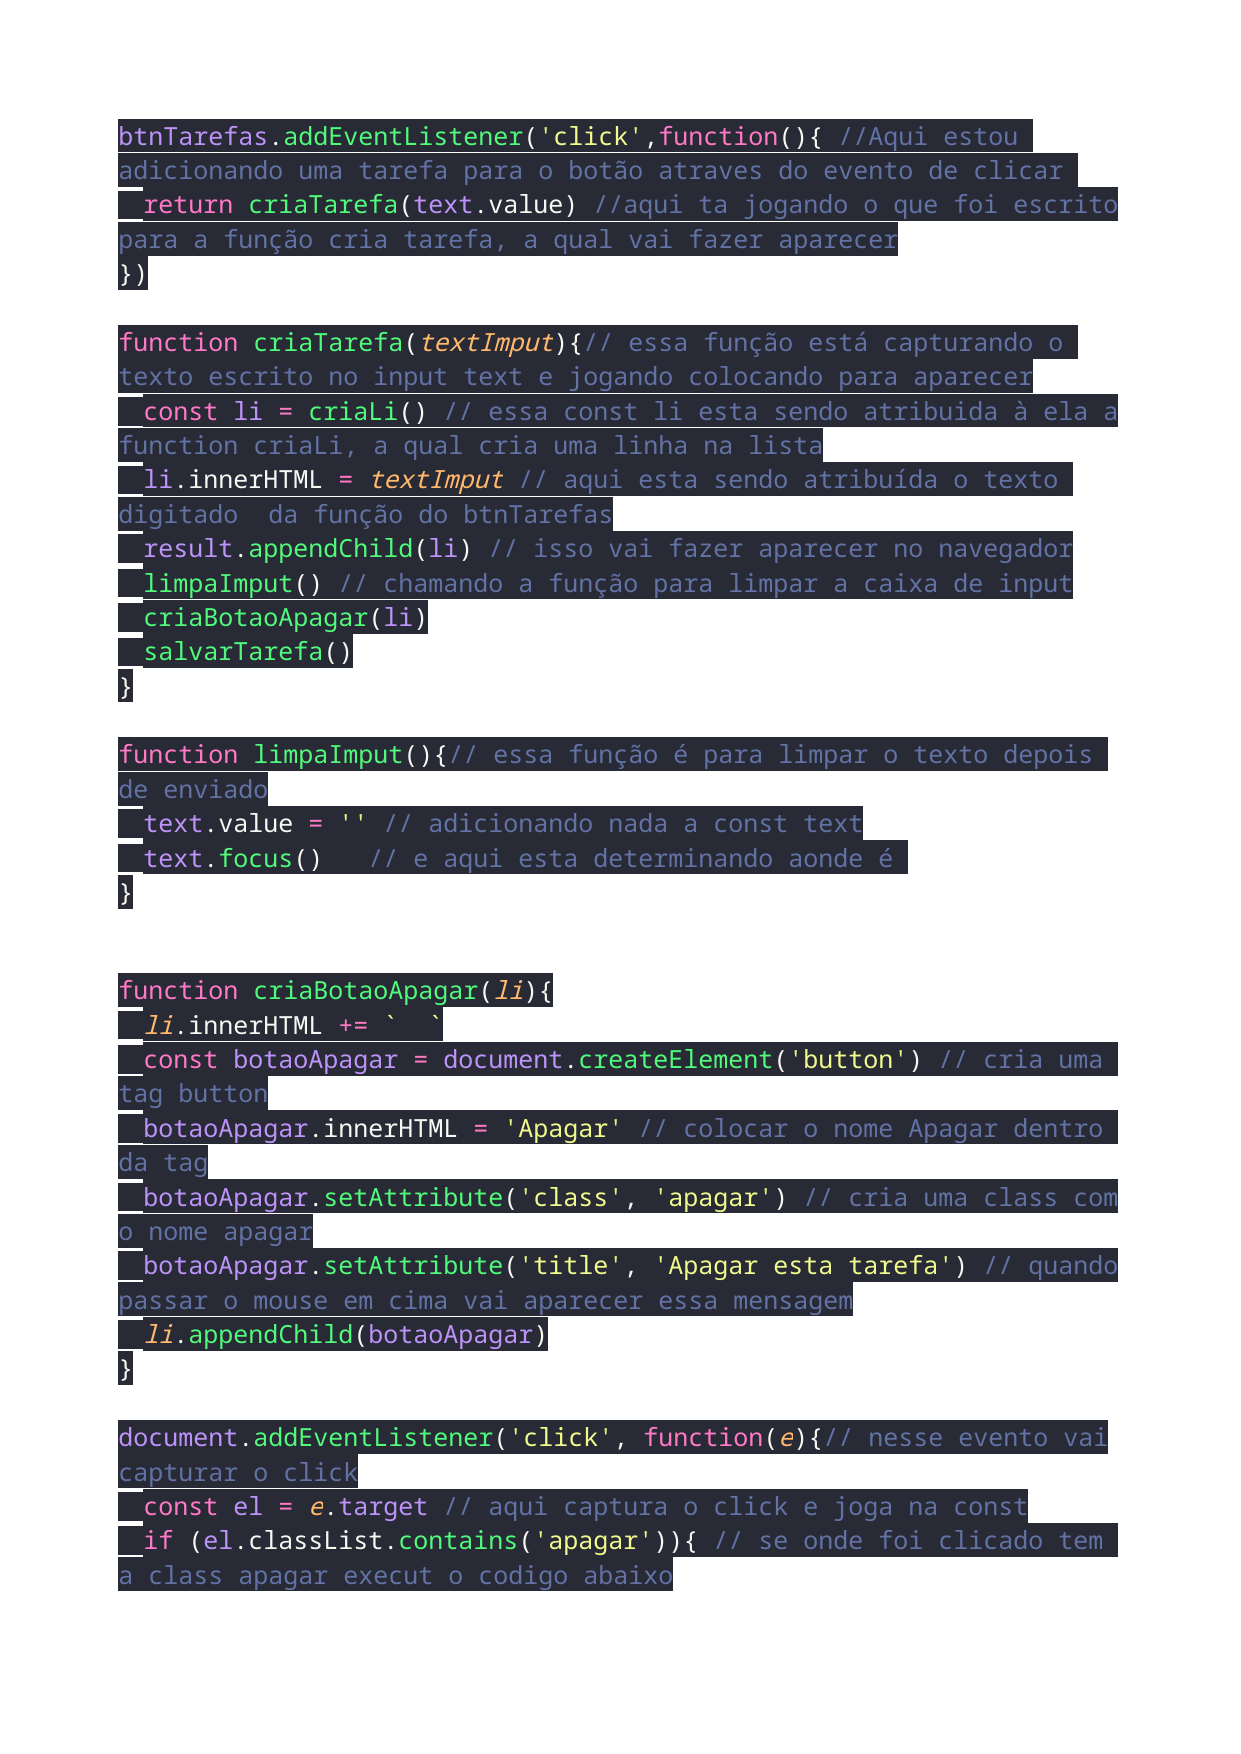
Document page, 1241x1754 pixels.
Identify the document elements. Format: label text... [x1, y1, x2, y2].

text salvarTarefa() [118, 634, 1122, 668]
text const botaoApagar = document.createElement('button') // cria uma tag button [118, 1041, 1122, 1110]
text const el = e.target // aqui captura o click e joga na const [118, 1488, 1122, 1523]
text li.appendChild(botaoApagar) [118, 1316, 1122, 1351]
text li.innerHTML = textImput // aqui esta sendo atribuída o texto digitado da função do btnTarefas [118, 462, 1122, 531]
text li.innerHTML += ` ` [118, 1007, 1122, 1041]
text limpaImput() // chamando a função para limpar a caixa de input [118, 565, 1122, 599]
text text.value = '' // adicionando nada a const text [118, 806, 1122, 840]
text botaoApagar.innerHTML = 'Apagar' // colocar o nome Apagar dentro da tag [118, 1110, 1122, 1179]
text const li = criaLi() // essa const li esta sendo atribuida à ela a function criaLi, a qual cria uma linha na lista [118, 393, 1122, 462]
text if (el.classList.contains('apagar')){ // se onde foi clicado tem a class apagar execut o codigo abaixo [118, 1523, 1122, 1591]
text function criaBotaoApagar(li){ [118, 973, 1122, 1007]
text botaoApagar.setAttribute('title', 'Apagar esta tarefa') // quando passar o mouse em cima vai aparecer essa mensagem [118, 1248, 1122, 1316]
text return criaTarefa(text.value) //aqui ta jogando o que foi escrito para a função cria tarefa, a qual vai fazer aparecer [118, 187, 1122, 256]
text text.focus() // e aqui esta determinando aonde é [118, 840, 1122, 874]
text btnTarefas.addEventListener('click',function(){ //Aqui estou adicionando uma tarefa para o botão atraves do evento de clicar [118, 118, 1122, 187]
text botaoApagar.setAttribute('class', 'apagar') // cria uma class com o nome apagar [118, 1179, 1122, 1248]
text result.appendChild(li) // isso vai fazer aparecer no navegador [118, 531, 1122, 565]
text function criaTarefa(textImput){// essa função está capturando o texto escrito no input text e jogando colocando para aparecer [118, 324, 1122, 393]
text } [118, 668, 1122, 702]
text } [118, 1351, 1122, 1385]
text } [118, 874, 1122, 909]
text document.addEventListener('click', function(e){// nesse evento vai capturar o click [118, 1419, 1122, 1488]
text }) [118, 256, 1122, 290]
text criaBotaoApagar(li) [118, 599, 1122, 634]
text function limpaImput(){// essa função é para limpar o texto depois de enviado [118, 737, 1122, 806]
